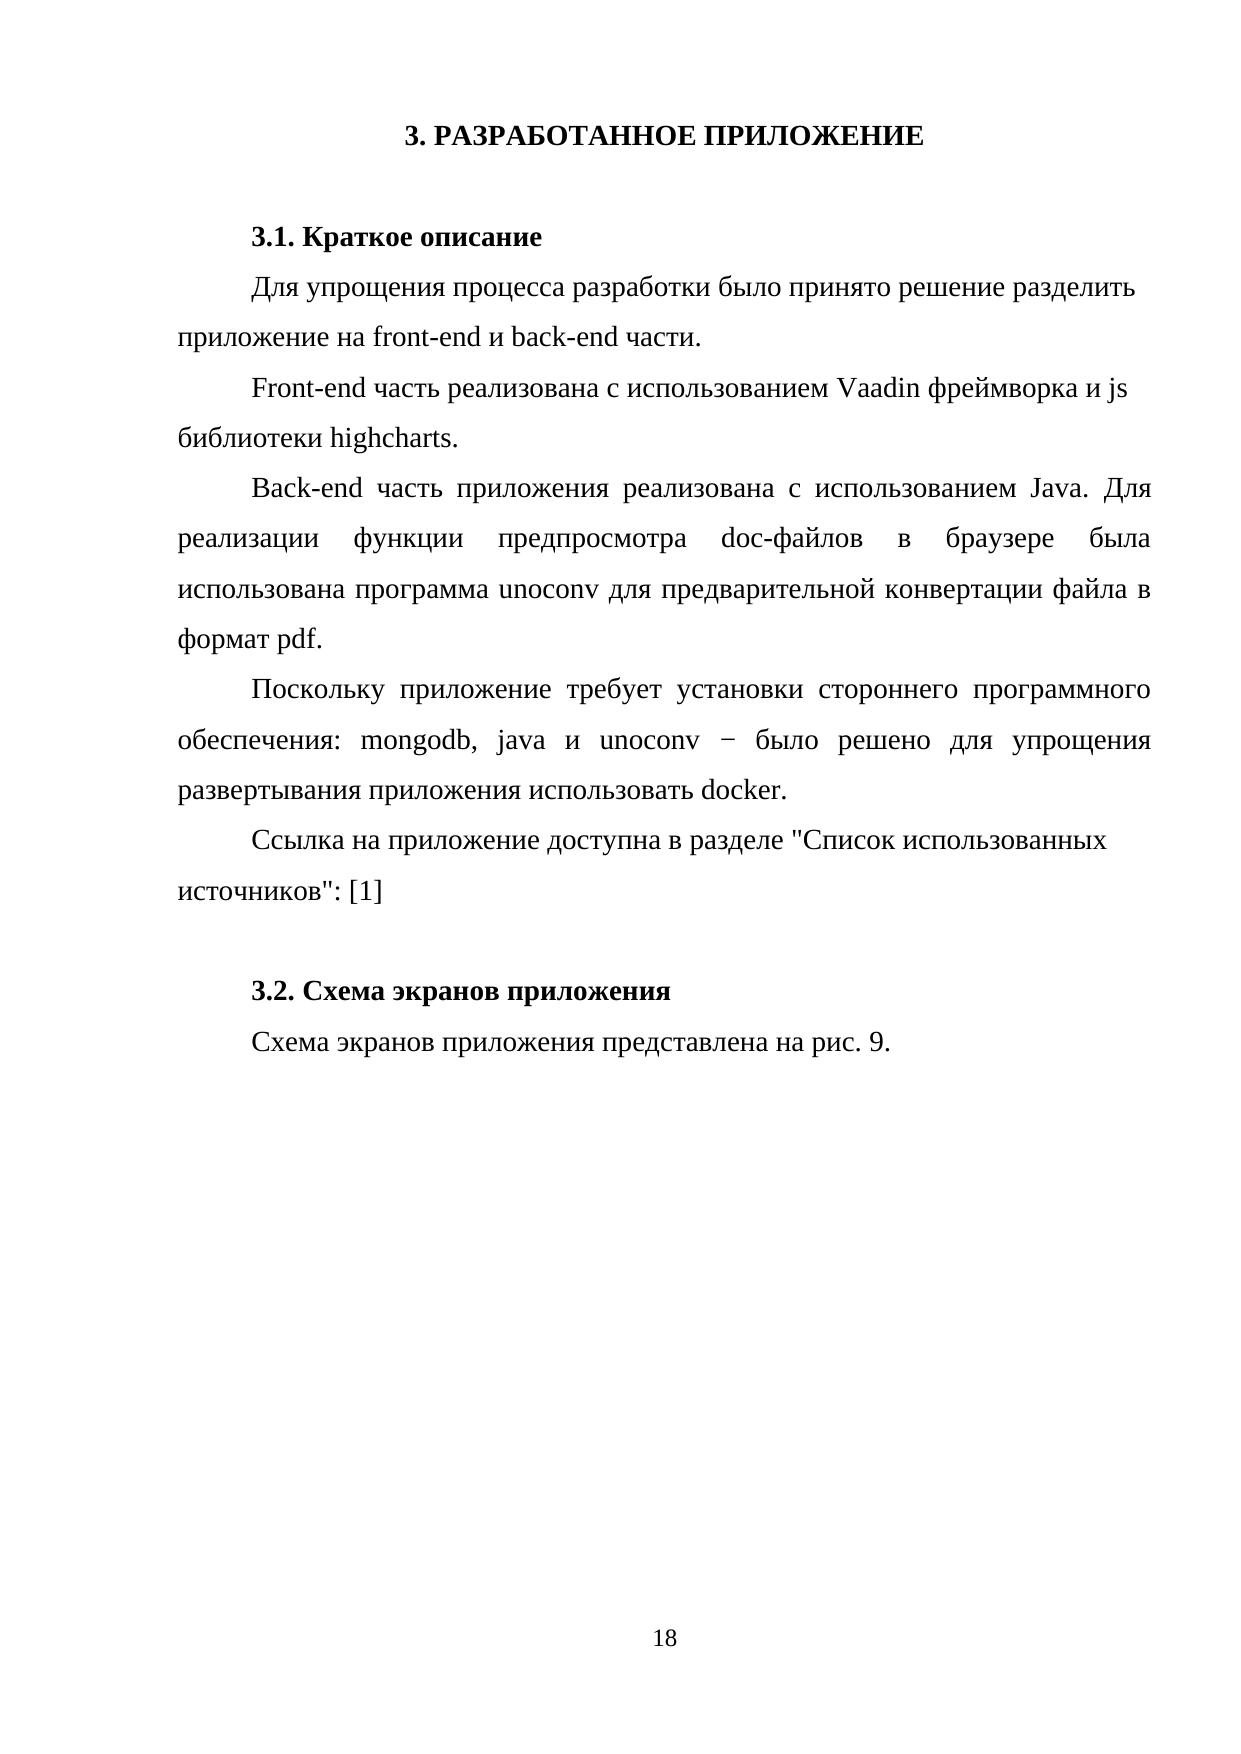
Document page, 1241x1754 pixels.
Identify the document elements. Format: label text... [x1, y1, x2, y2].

text Ссылка на приложение доступна в разделе "Список использованных источников": [1] [177, 822, 1152, 906]
text Схема экранов приложения представлена на рис. 9. [177, 1024, 1152, 1057]
text 3.1. Краткое описание [177, 219, 1152, 252]
text 3. РАЗРАБОТАННОЕ ПРИЛОЖЕНИЕ [177, 118, 1152, 152]
text 3.2. Схема экранов приложения [177, 973, 1152, 1007]
text Поскольку приложение требует установки стороннего программного обеспечения: mongodb, java и unoconv − было решено для упрощения развертывания приложения использовать docker. [177, 672, 1152, 806]
text Для упрощения процесса разработки было принято решение разделить приложение на front-end и back-end части. [177, 269, 1152, 353]
text Back-end часть приложения реализована с использованием Java. Для реализации функции предпросмотра doc-файлов в браузере была использована программа unoconv для предварительной конвертации файла в формат pdf. [177, 470, 1152, 655]
text Front-end часть реализована с использованием Vaadin фреймворка и js библиотеки highcharts. [177, 370, 1152, 453]
